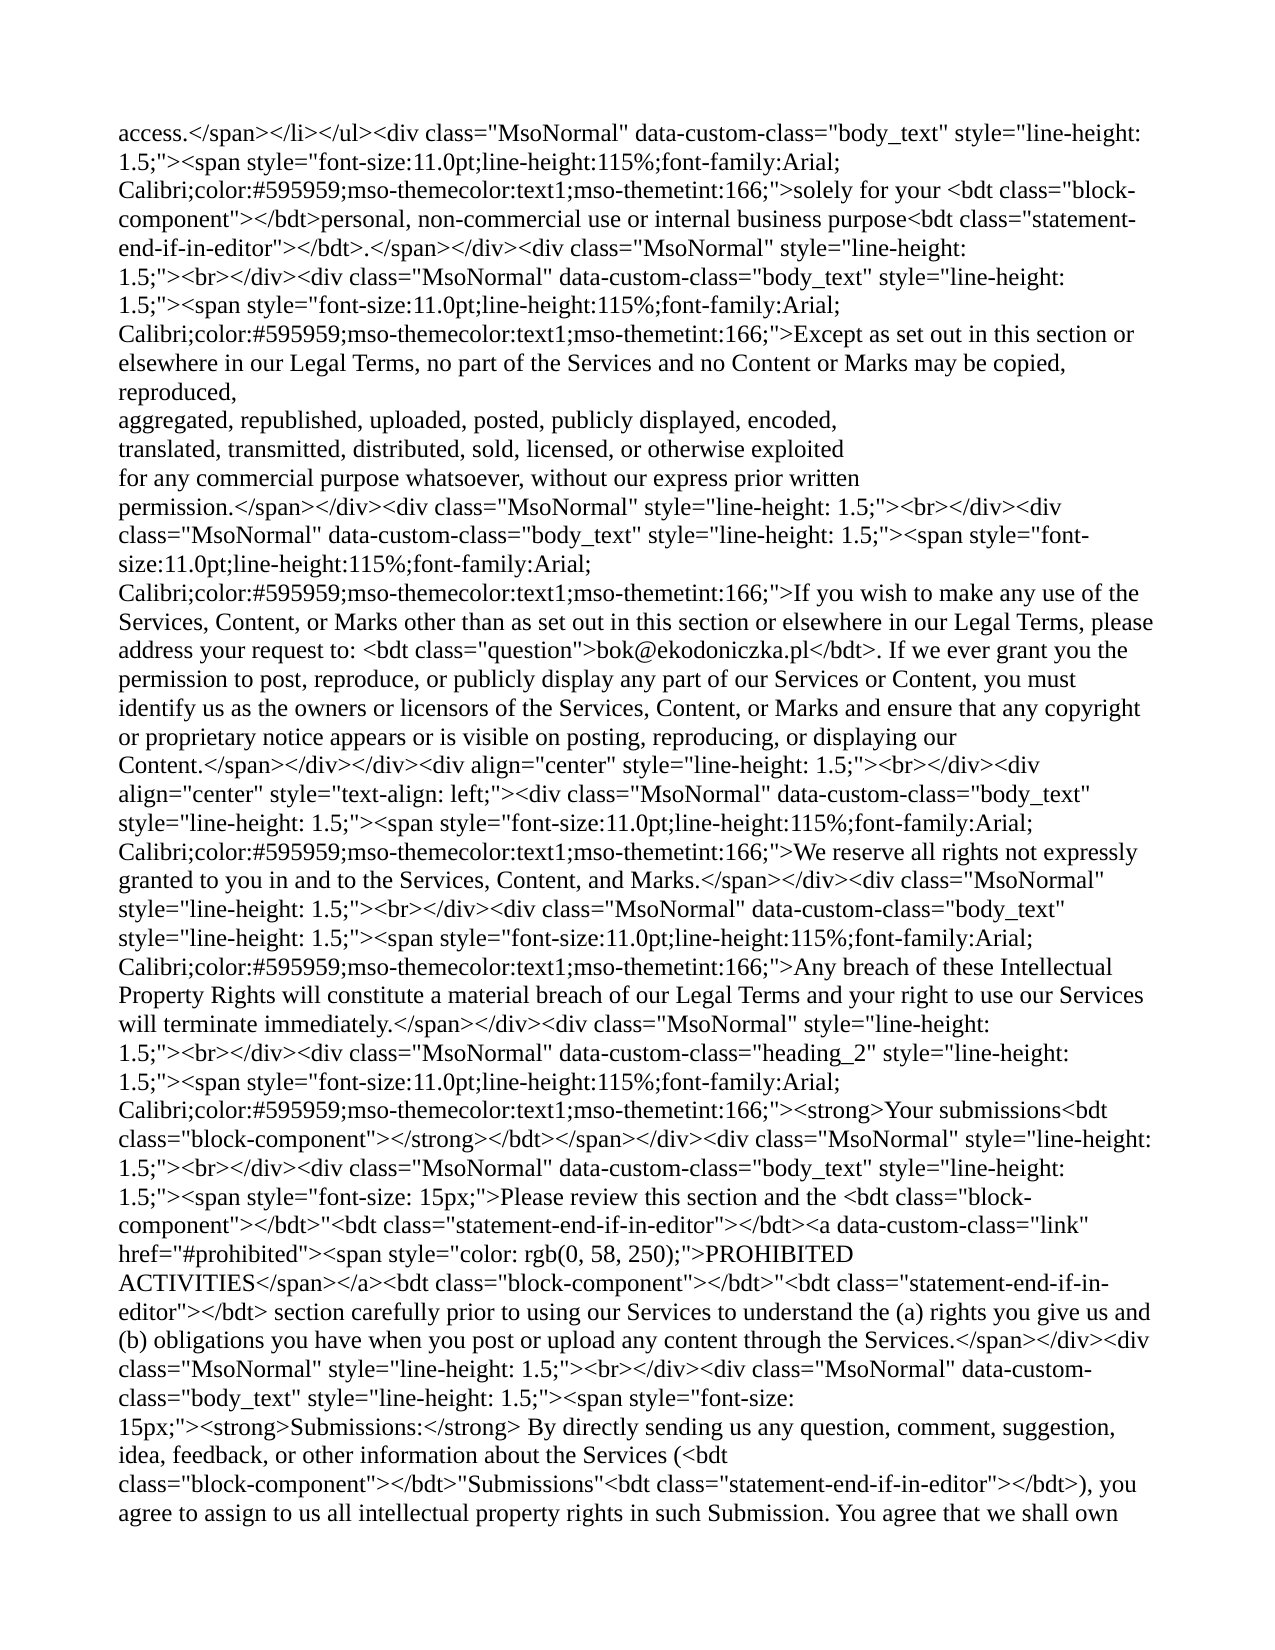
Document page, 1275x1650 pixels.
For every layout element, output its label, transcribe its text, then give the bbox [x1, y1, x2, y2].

text permission.</span></div><div class="MsoNormal" style="line-height: 1.5;"><br></div><div class="MsoNormal" data-custom-class="body_text" style="line-height: 1.5;"><span style="font-size:11.0pt;line-height:115%;font-family:Arial; [118, 492, 1157, 578]
text aggregated, republished, uploaded, posted, publicly displayed, encoded, [118, 406, 1157, 434]
text translated, transmitted, distributed, sold, licensed, or otherwise exploited [118, 434, 1157, 463]
text Calibri;color:#595959;mso-themecolor:text1;mso-themetint:166;">Any breach of these Intellectual Property Rights will constitute a material breach of our Legal Terms and your right to use our Services will terminate immediately.</span></div><div class="MsoNormal" style="line-height: 1.5;"><br></div><div class="MsoNormal" data-custom-class="heading_2" style="line-height: 1.5;"><span style="font-size:11.0pt;line-height:115%;font-family:Arial; [118, 952, 1157, 1096]
text Calibri;color:#595959;mso-themecolor:text1;mso-themetint:166;">We reserve all rights not expressly granted to you in and to the Services, Content, and Marks.</span></div><div class="MsoNormal" style="line-height: 1.5;"><br></div><div class="MsoNormal" data-custom-class="body_text" style="line-height: 1.5;"><span style="font-size:11.0pt;line-height:115%;font-family:Arial; [118, 837, 1157, 952]
text for any commercial purpose whatsoever, without our express prior written [118, 463, 1157, 492]
text Calibri;color:#595959;mso-themecolor:text1;mso-themetint:166;"><strong>Your submissions<bdt class="block-component"></strong></bdt></span></div><div class="MsoNormal" style="line-height: 1.5;"><br></div><div class="MsoNormal" data-custom-class="body_text" style="line-height: 1.5;"><span style="font-size: 15px;">Please review this section and the <bdt class="block-component"></bdt>"<bdt class="statement-end-if-in-editor"></bdt><a data-custom-class="link" href="#prohibited"><span style="color: rgb(0, 58, 250);">PROHIBITED ACTIVITIES</span></a><bdt class="block-component"></bdt>"<bdt class="statement-end-if-in-editor"></bdt> section carefully prior to using our Services to understand the (a) rights you give us and (b) obligations you have when you post or upload any content through the Services.</span></div><div class="MsoNormal" style="line-height: 1.5;"><br></div><div class="MsoNormal" data-custom-class="body_text" style="line-height: 1.5;"><span style="font-size: 15px;"><strong>Submissions:</strong> By directly sending us any question, comment, suggestion, idea, feedback, or other information about the Services (<bdt class="block-component"></bdt>"Submissions"<bdt class="statement-end-if-in-editor"></bdt>), you agree to assign to us all intellectual property rights in such Submission. You agree that we shall own [118, 1096, 1157, 1527]
text Calibri;color:#595959;mso-themecolor:text1;mso-themetint:166;">If you wish to make any use of the Services, Content, or Marks other than as set out in this section or elsewhere in our Legal Terms, please address your request to: <bdt class="question">bok@ekodoniczka.pl</bdt>. If we ever grant you the permission to post, reproduce, or publicly display any part of our Services or Content, you must identify us as the owners or licensors of the Services, Content, or Marks and ensure that any copyright or proprietary notice appears or is visible on posting, reproducing, or displaying our Content.</span></div></div><div align="center" style="line-height: 1.5;"><br></div><div align="center" style="text-align: left;"><div class="MsoNormal" data-custom-class="body_text" style="line-height: 1.5;"><span style="font-size:11.0pt;line-height:115%;font-family:Arial; [118, 578, 1157, 837]
text Calibri;color:#595959;mso-themecolor:text1;mso-themetint:166;">solely for your <bdt class="block-component"></bdt>personal, non-commercial use or internal business purpose<bdt class="statement-end-if-in-editor"></bdt>.</span></div><div class="MsoNormal" style="line-height: 1.5;"><br></div><div class="MsoNormal" data-custom-class="body_text" style="line-height: 1.5;"><span style="font-size:11.0pt;line-height:115%;font-family:Arial; [118, 176, 1157, 319]
text Calibri;color:#595959;mso-themecolor:text1;mso-themetint:166;">Except as set out in this section or elsewhere in our Legal Terms, no part of the Services and no Content or Marks may be copied, reproduced, [118, 319, 1157, 406]
text access.</span></li></ul><div class="MsoNormal" data-custom-class="body_text" style="line-height: 1.5;"><span style="font-size:11.0pt;line-height:115%;font-family:Arial; [118, 118, 1157, 176]
